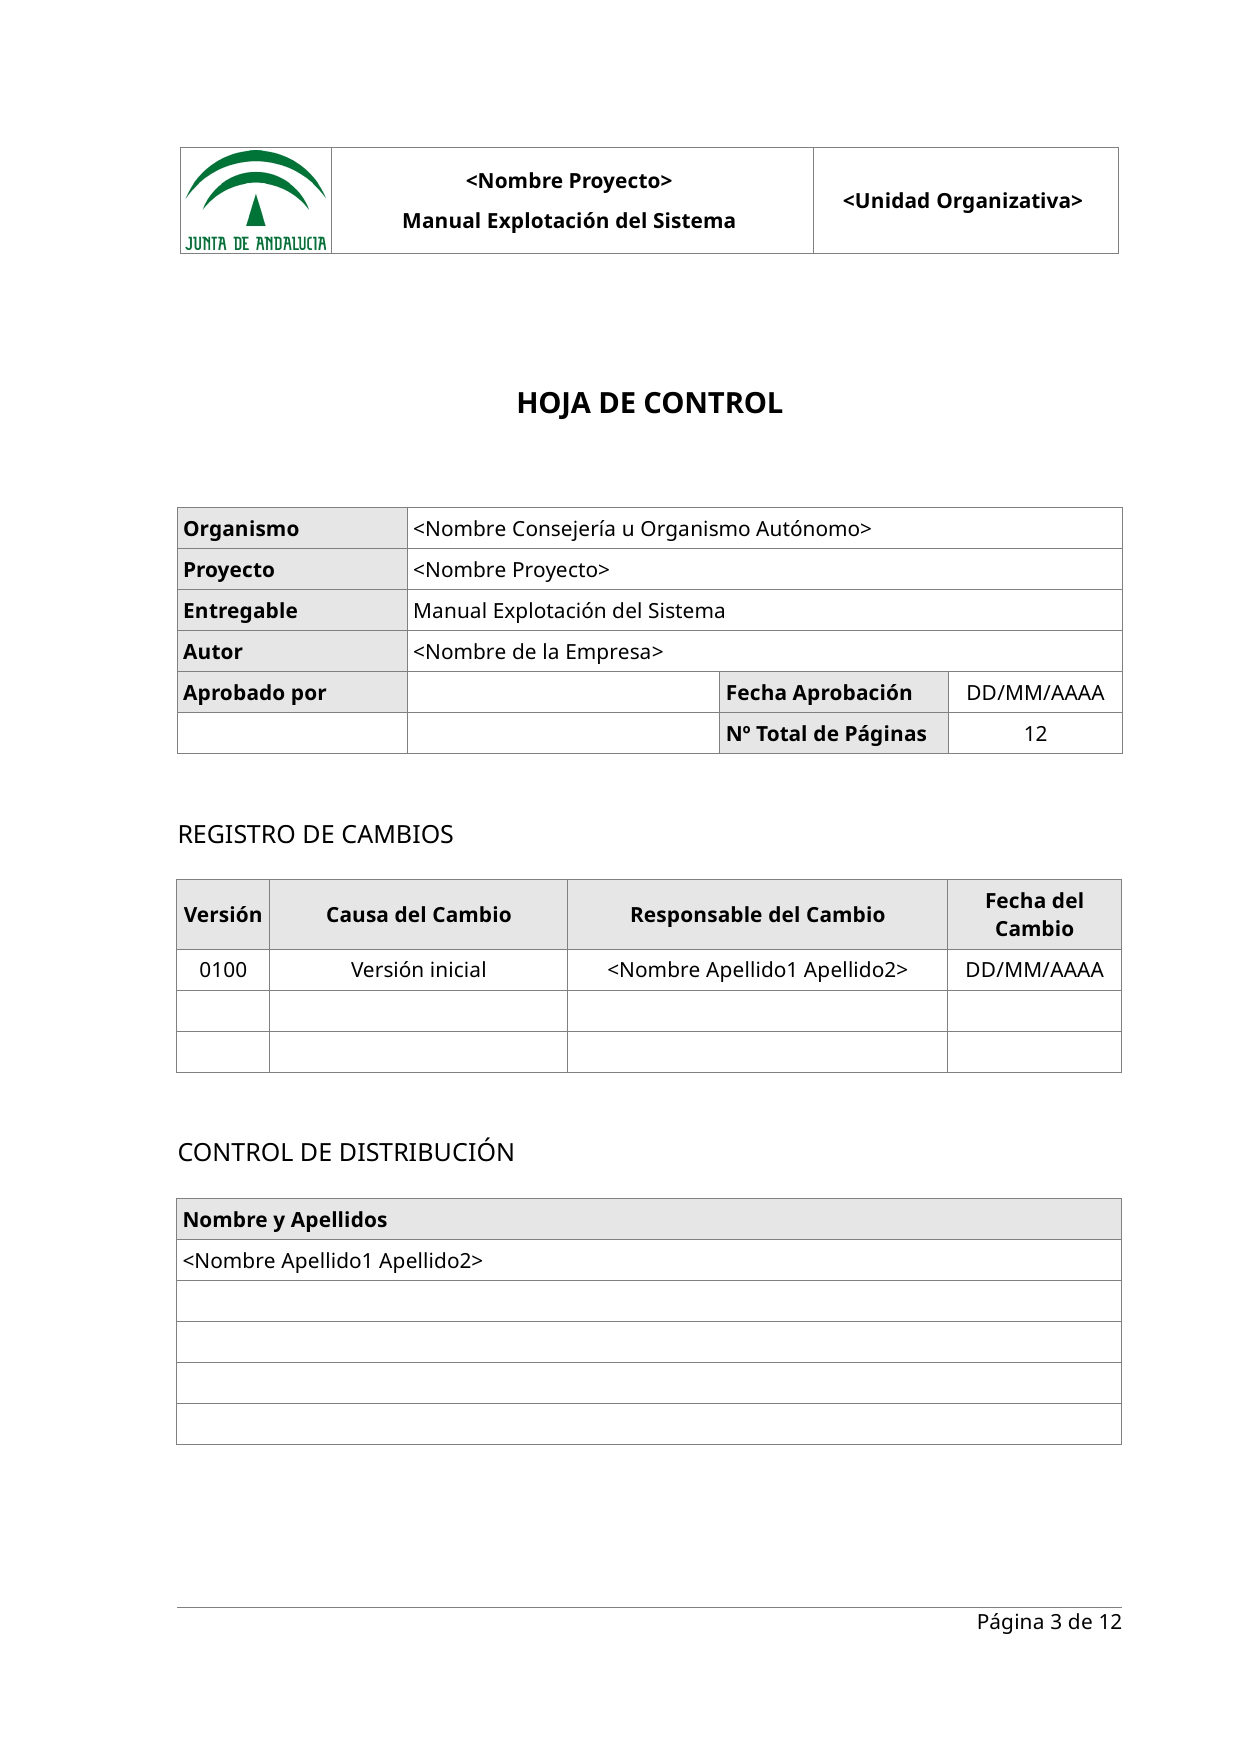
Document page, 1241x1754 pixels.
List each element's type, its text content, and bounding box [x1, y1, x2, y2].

table_cell [568, 1032, 947, 1072]
table_cell Versión inicial [270, 950, 567, 990]
table_cell [568, 991, 947, 1031]
table_header Organismo [178, 508, 407, 548]
table_cell [177, 1363, 1121, 1403]
table_header Versión [177, 880, 269, 949]
table_cell <Nombre Proyecto> [408, 549, 1122, 589]
table_cell [408, 713, 719, 753]
table_cell [177, 991, 269, 1031]
table_cell [270, 991, 567, 1031]
table_cell Nº Total de Páginas [720, 713, 948, 753]
picture [185, 150, 326, 250]
table_cell [408, 672, 719, 712]
table_cell 0100 [177, 950, 269, 990]
table_cell Aprobado por [178, 672, 407, 712]
table_cell DD/MM/AAAA [949, 672, 1122, 712]
table_cell [948, 1032, 1121, 1072]
table_cell [177, 1032, 269, 1072]
table_cell [177, 1404, 1121, 1444]
table_cell 10 [949, 713, 1122, 753]
table_cell DD/MM/AAAA [948, 950, 1121, 990]
table_header <Nombre Consejería u Organismo Autónomo> [408, 508, 1122, 548]
text CONTROL DE DISTRIBUCIÓN [177, 1135, 1122, 1169]
table_cell <Nombre Apellido1 Apellido2> [568, 950, 947, 990]
table_cell [178, 713, 407, 753]
text REGISTRO DE CAMBIOS [177, 817, 1122, 851]
table_header Nombre y Apellidos [177, 1199, 1121, 1239]
table_cell Proyecto [178, 549, 407, 589]
table_cell <Nombre de la Empresa> [408, 631, 1122, 671]
table_header Responsable del Cambio [568, 880, 947, 949]
table_cell [177, 1322, 1121, 1362]
text HOJA DE CONTROL [177, 383, 1122, 422]
table_cell Manual Explotación del Sistema [408, 590, 1122, 630]
table_cell [948, 991, 1121, 1031]
table_cell <Nombre Apellido1 Apellido2> [177, 1240, 1121, 1280]
table_header Fecha del Cambio [948, 880, 1121, 949]
table_cell Entregable [178, 590, 407, 630]
table_cell [177, 1281, 1121, 1321]
table_cell Fecha Aprobación [720, 672, 948, 712]
table_cell Autor [178, 631, 407, 671]
table_header Causa del Cambio [270, 880, 567, 949]
table_cell [270, 1032, 567, 1072]
